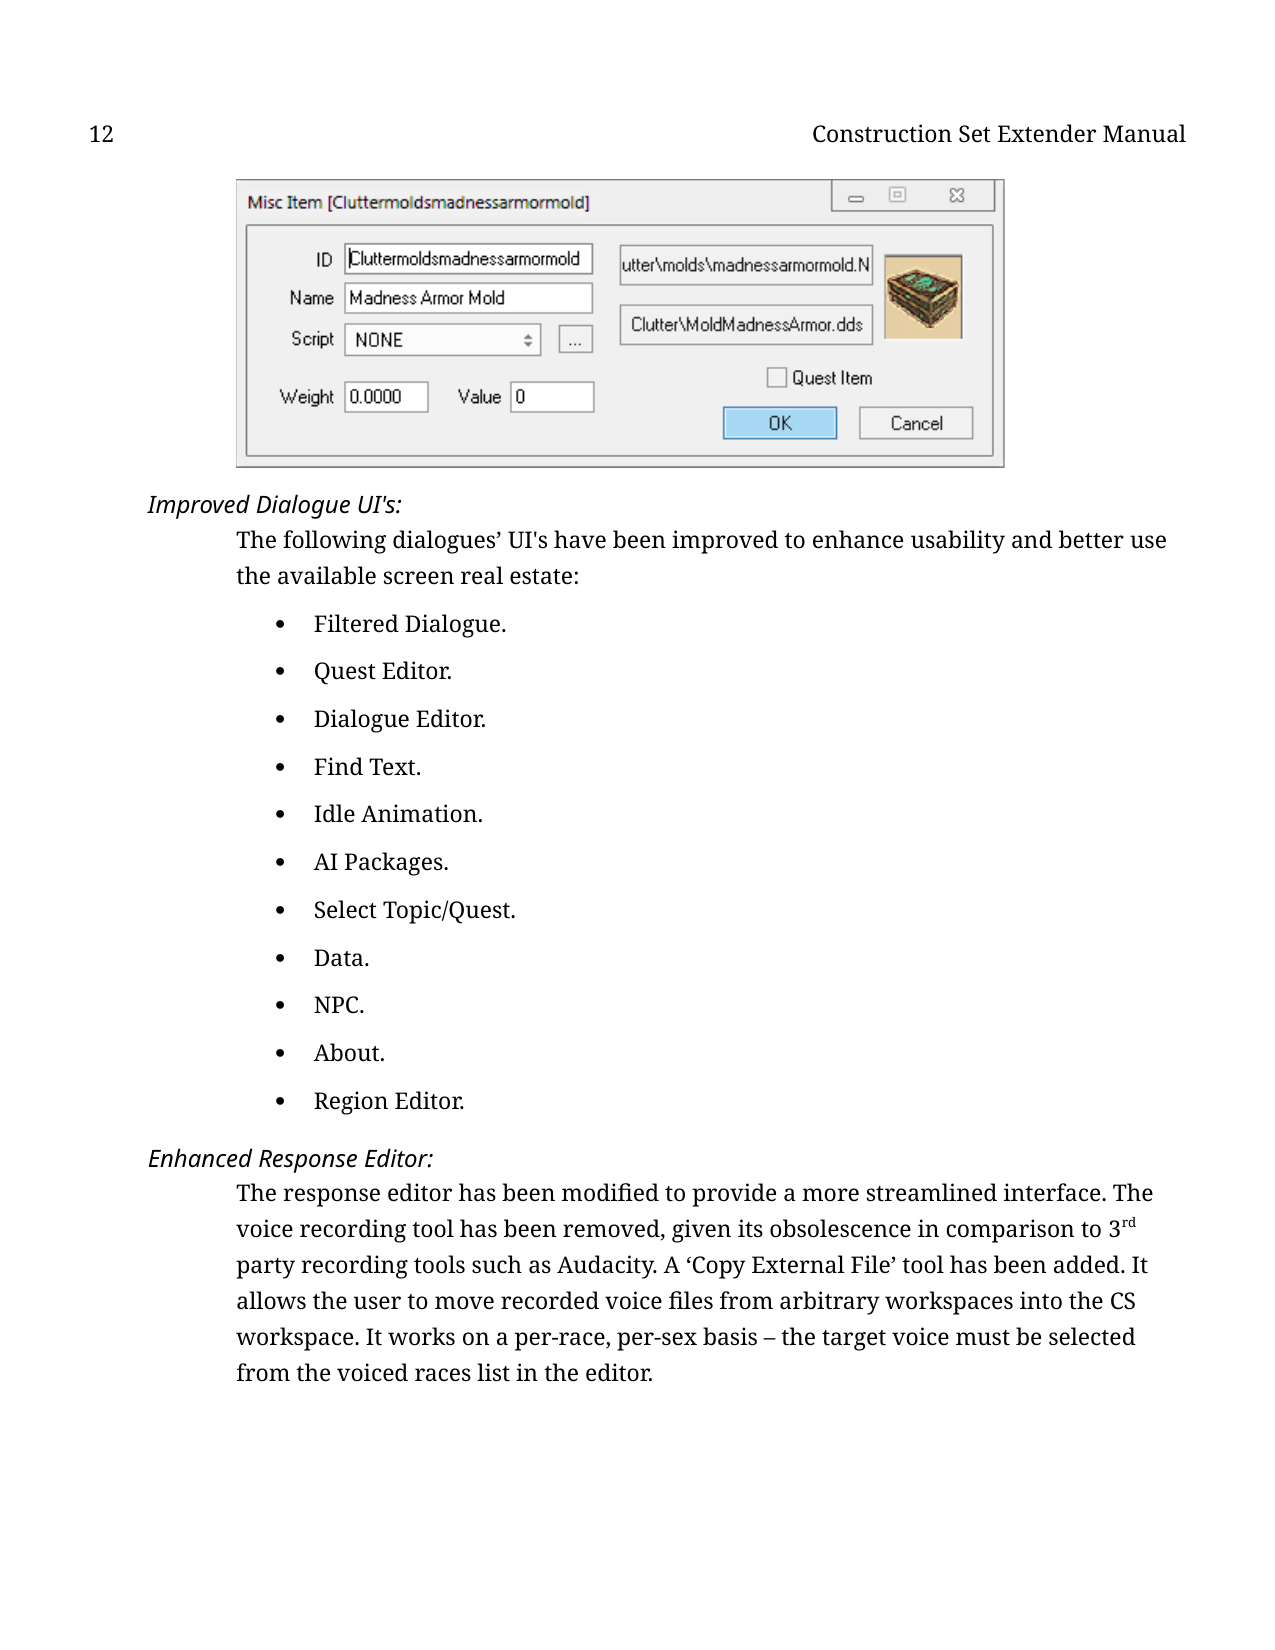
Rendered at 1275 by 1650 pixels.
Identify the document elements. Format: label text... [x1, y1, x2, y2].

list Quest Editor. [276, 655, 1186, 687]
picture [236, 179, 1005, 468]
list Filtered Dialogue. [276, 608, 1186, 639]
list The response editor has been modified to provide a more streamlined interface. The voice recording tool has been removed, given its obsolescence in comparison to 3rd party recording tools such as Audacity. A ‘Copy External File’ tool has been added. It allows the user to move recorded voice files from arbitrary workspaces into the CS workspace. It works on a per-race, per-sex basis – the target voice must be selected from the voiced races list in the editor. [236, 1177, 1186, 1388]
list Find Text. [276, 751, 1186, 782]
subtitle Improved Dialogue UI's: [148, 179, 1186, 521]
list Region Editor. [276, 1085, 1186, 1116]
list Select Topic/Quest. [276, 894, 1186, 925]
list Dialogue Editor. [276, 703, 1186, 734]
list About. [276, 1037, 1186, 1068]
subtitle Enhanced Response Editor: [148, 1141, 1186, 1174]
list NPC. [276, 989, 1186, 1021]
list AI Packages. [276, 846, 1186, 877]
list The following dialogues’ UI's have been improved to enhance usability and better use the available screen real estate: [236, 524, 1186, 591]
list Idle Animation. [276, 798, 1186, 830]
list Data. [276, 942, 1186, 973]
